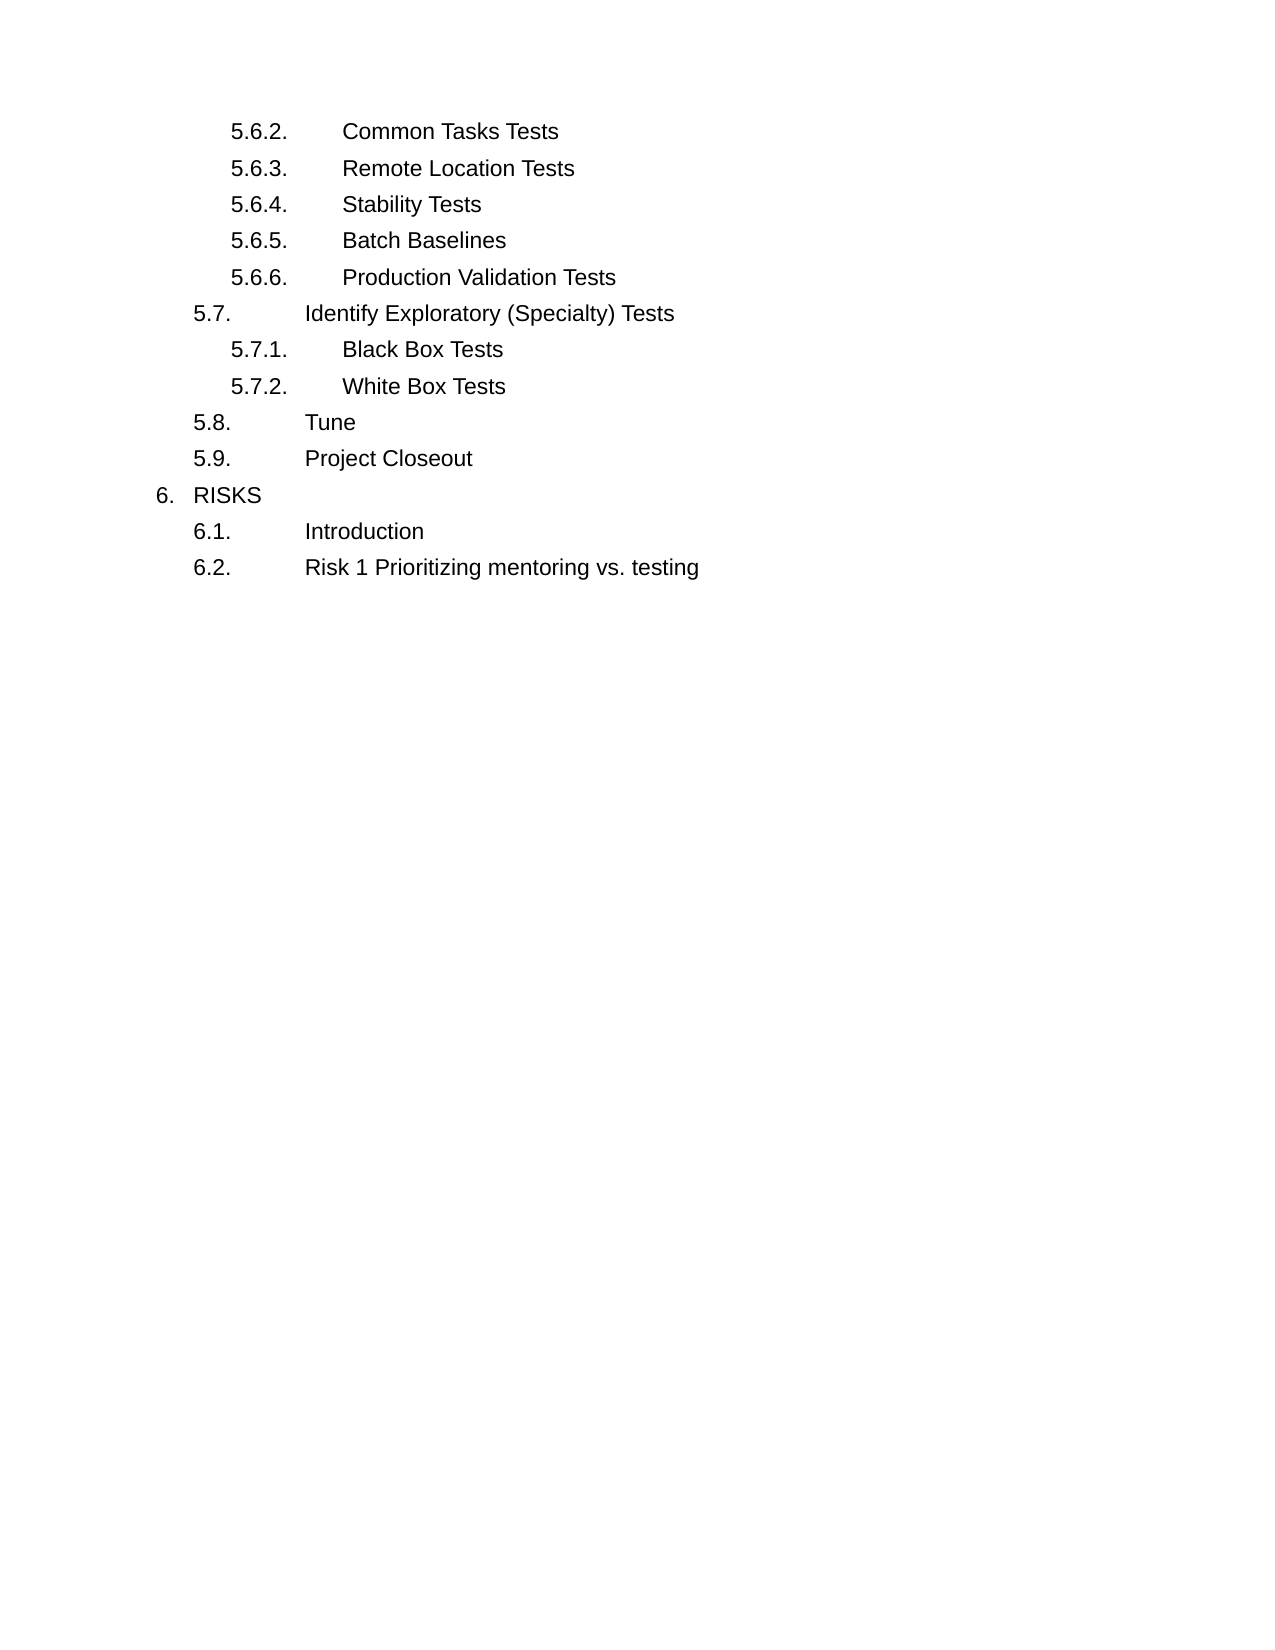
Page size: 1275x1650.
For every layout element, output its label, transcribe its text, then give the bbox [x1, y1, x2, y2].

list Introduction [193, 518, 1157, 544]
list Tune [193, 409, 1157, 435]
list Identify Exploratory (Specialty) Tests [193, 300, 1157, 326]
list Black Box Tests [231, 336, 1157, 363]
list Production Validation Tests [231, 263, 1157, 290]
list Project Closeout [193, 445, 1157, 472]
list Batch Baselines [231, 227, 1157, 253]
list Remote Location Tests [231, 154, 1157, 181]
list White Box Tests [231, 373, 1157, 399]
list Stability Tests [231, 191, 1157, 217]
list RISKS [156, 482, 1157, 508]
list Risk 1 Prioritizing mentoring vs. testing [193, 554, 1157, 581]
list Common Tasks Tests [231, 118, 1157, 144]
